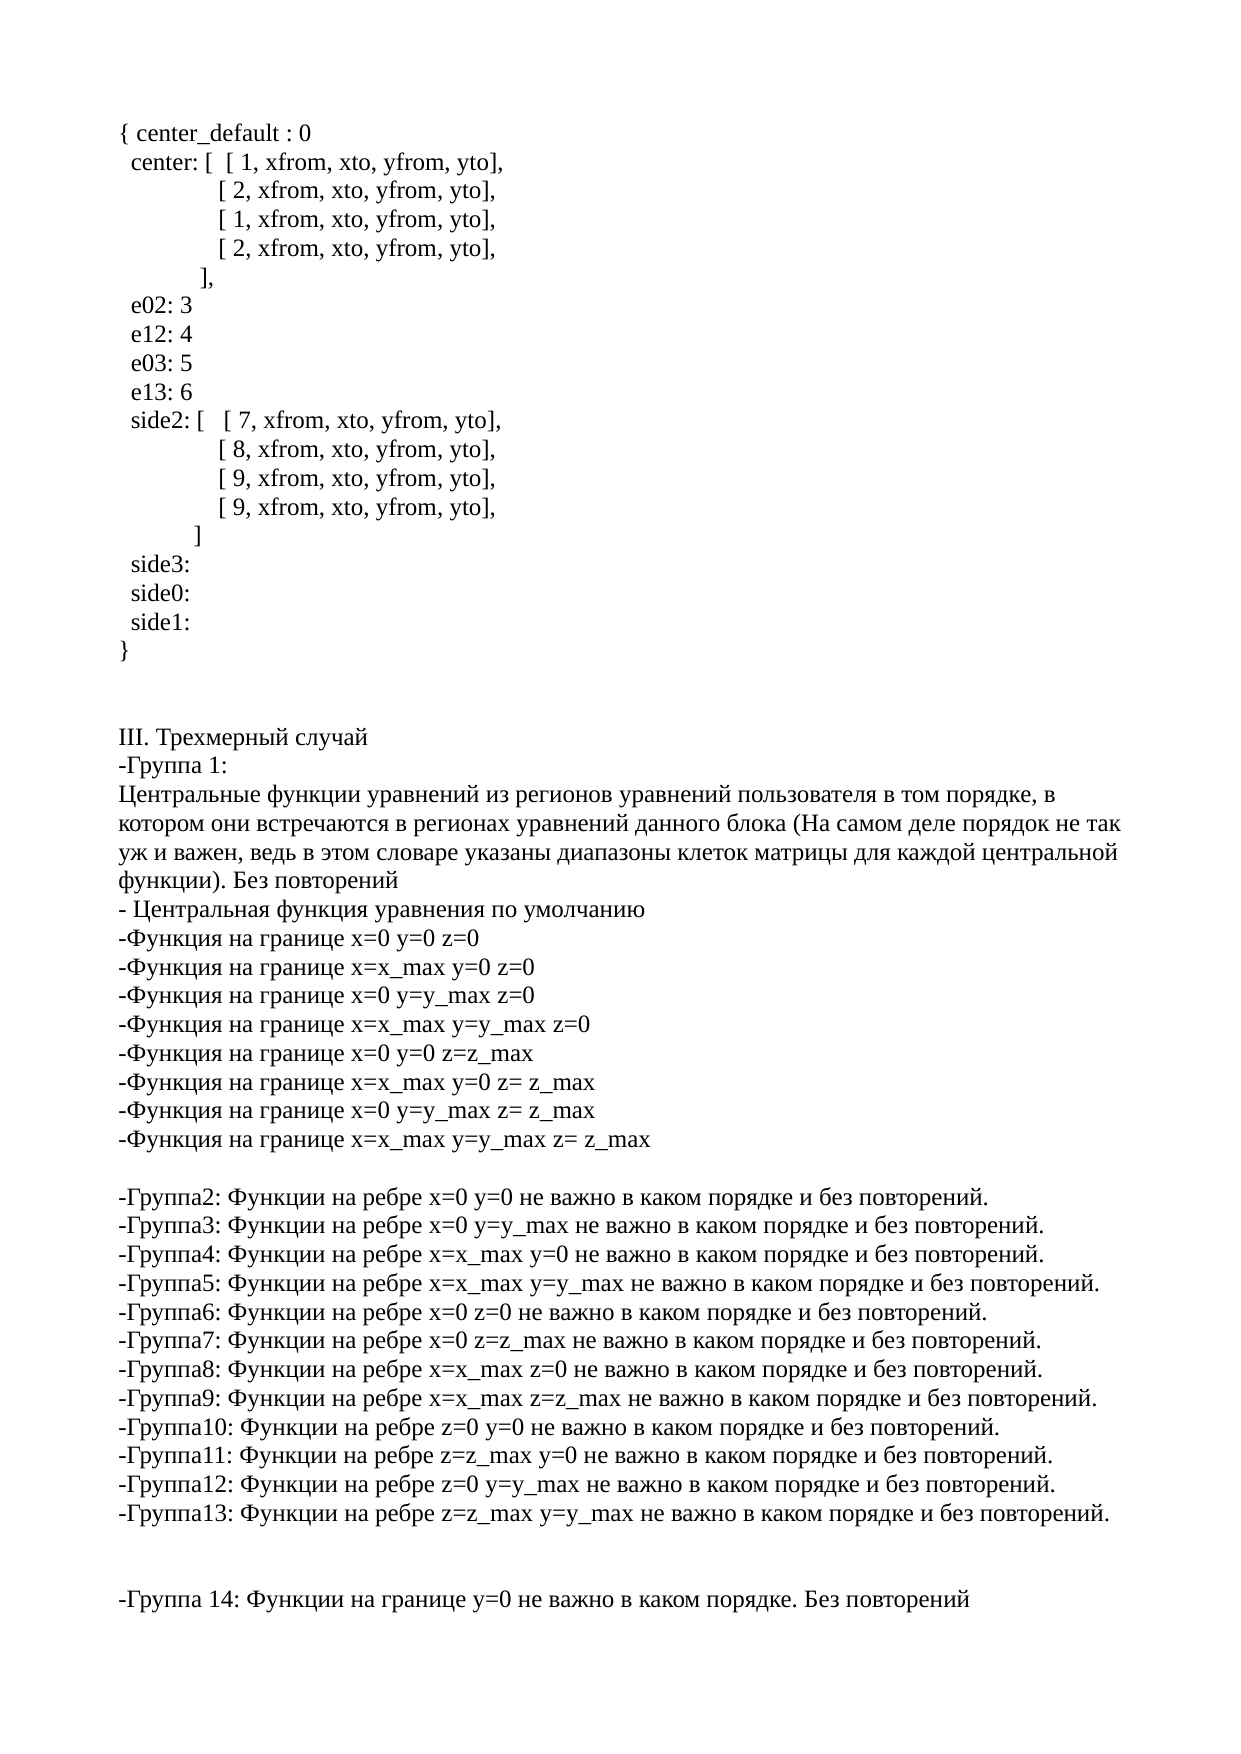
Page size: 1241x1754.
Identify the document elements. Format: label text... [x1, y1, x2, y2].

text -Группа9: Функции на ребре x=x_max z=z_max не важно в каком порядке и без повторений. [118, 1383, 1122, 1412]
text -Группа7: Функции на ребре x=0 z=z_max не важно в каком порядке и без повторений. [118, 1326, 1122, 1354]
text e03: 5 [118, 348, 1122, 377]
text -Функция на границе x=0 y=y_max z=0 [118, 981, 1122, 1009]
text e02: 3 [118, 291, 1122, 319]
text -Группа5: Функции на ребре x=x_max y=y_max не важно в каком порядке и без повторений. [118, 1268, 1122, 1297]
text -Группа3: Функции на ребре x=0 y=y_max не важно в каком порядке и без повторений. [118, 1211, 1122, 1239]
text -Группа 1: [118, 751, 1122, 779]
text -Группа6: Функции на ребре x=0 z=0 не важно в каком порядке и без повторений. [118, 1297, 1122, 1326]
text -Функция на границе x=0 y=0 z=z_max [118, 1038, 1122, 1067]
text { center_default : 0 [118, 118, 1122, 147]
text -Функция на границе x=x_max y=0 z=0 [118, 952, 1122, 981]
text -Группа4: Функции на ребре x=x_max y=0 не важно в каком порядке и без повторений. [118, 1239, 1122, 1268]
text e12: 4 [118, 319, 1122, 348]
text -Функция на границе x=x_max y=y_max z= z_max [118, 1124, 1122, 1153]
text -Функция на границе x=0 y=y_max z= z_max [118, 1096, 1122, 1124]
text side1: [118, 607, 1122, 636]
text [ 9, xfrom, xto, yfrom, yto], [118, 463, 1122, 492]
text -Группа8: Функции на ребре x=x_max z=0 не важно в каком порядке и без повторений. [118, 1354, 1122, 1383]
text -Группа 14: Функции на границе y=0 не важно в каком порядке. Без повторений [118, 1584, 1122, 1613]
text side3: [118, 549, 1122, 578]
text -Функция на границе x=0 y=0 z=0 [118, 923, 1122, 952]
text ] [118, 521, 1122, 549]
text [ 2, xfrom, xto, yfrom, yto], [118, 233, 1122, 262]
text [ 8, xfrom, xto, yfrom, yto], [118, 434, 1122, 463]
text -Функция на границе x=x_max y=y_max z=0 [118, 1009, 1122, 1038]
text -Группа12: Функции на ребре z=0 y=y_max не важно в каком порядке и без повторений. [118, 1469, 1122, 1498]
text ], [118, 262, 1122, 291]
text -Группа10: Функции на ребре z=0 y=0 не важно в каком порядке и без повторений. [118, 1412, 1122, 1441]
text III. Трехмерный случай [118, 722, 1122, 751]
text Центральные функции уравнений из регионов уравнений пользователя в том порядке, в котором они встречаются в регионах уравнений данного блока (На самом деле порядок не так уж и важен, ведь в этом словаре указаны диапазоны клеток матрицы для каждой центральной функции). Без повторений [118, 779, 1122, 894]
text } [118, 636, 1122, 664]
text side2: [ [ 7, xfrom, xto, yfrom, yto], [118, 406, 1122, 434]
text [ 2, xfrom, xto, yfrom, yto], [118, 176, 1122, 204]
text [ 1, xfrom, xto, yfrom, yto], [118, 204, 1122, 233]
text -Группа2: Функции на ребре x=0 y=0 не важно в каком порядке и без повторений. [118, 1182, 1122, 1211]
text center: [ [ 1, xfrom, xto, yfrom, yto], [118, 147, 1122, 176]
text -Группа11: Функции на ребре z=z_max y=0 не важно в каком порядке и без повторений. [118, 1441, 1122, 1469]
text [ 9, xfrom, xto, yfrom, yto], [118, 492, 1122, 521]
text - Центральная функция уравнения по умолчанию [118, 894, 1122, 923]
text e13: 6 [118, 377, 1122, 406]
text side0: [118, 578, 1122, 607]
text -Функция на границе x=x_max y=0 z= z_max [118, 1067, 1122, 1096]
text -Группа13: Функции на ребре z=z_max y=y_max не важно в каком порядке и без повторений. [118, 1498, 1122, 1527]
